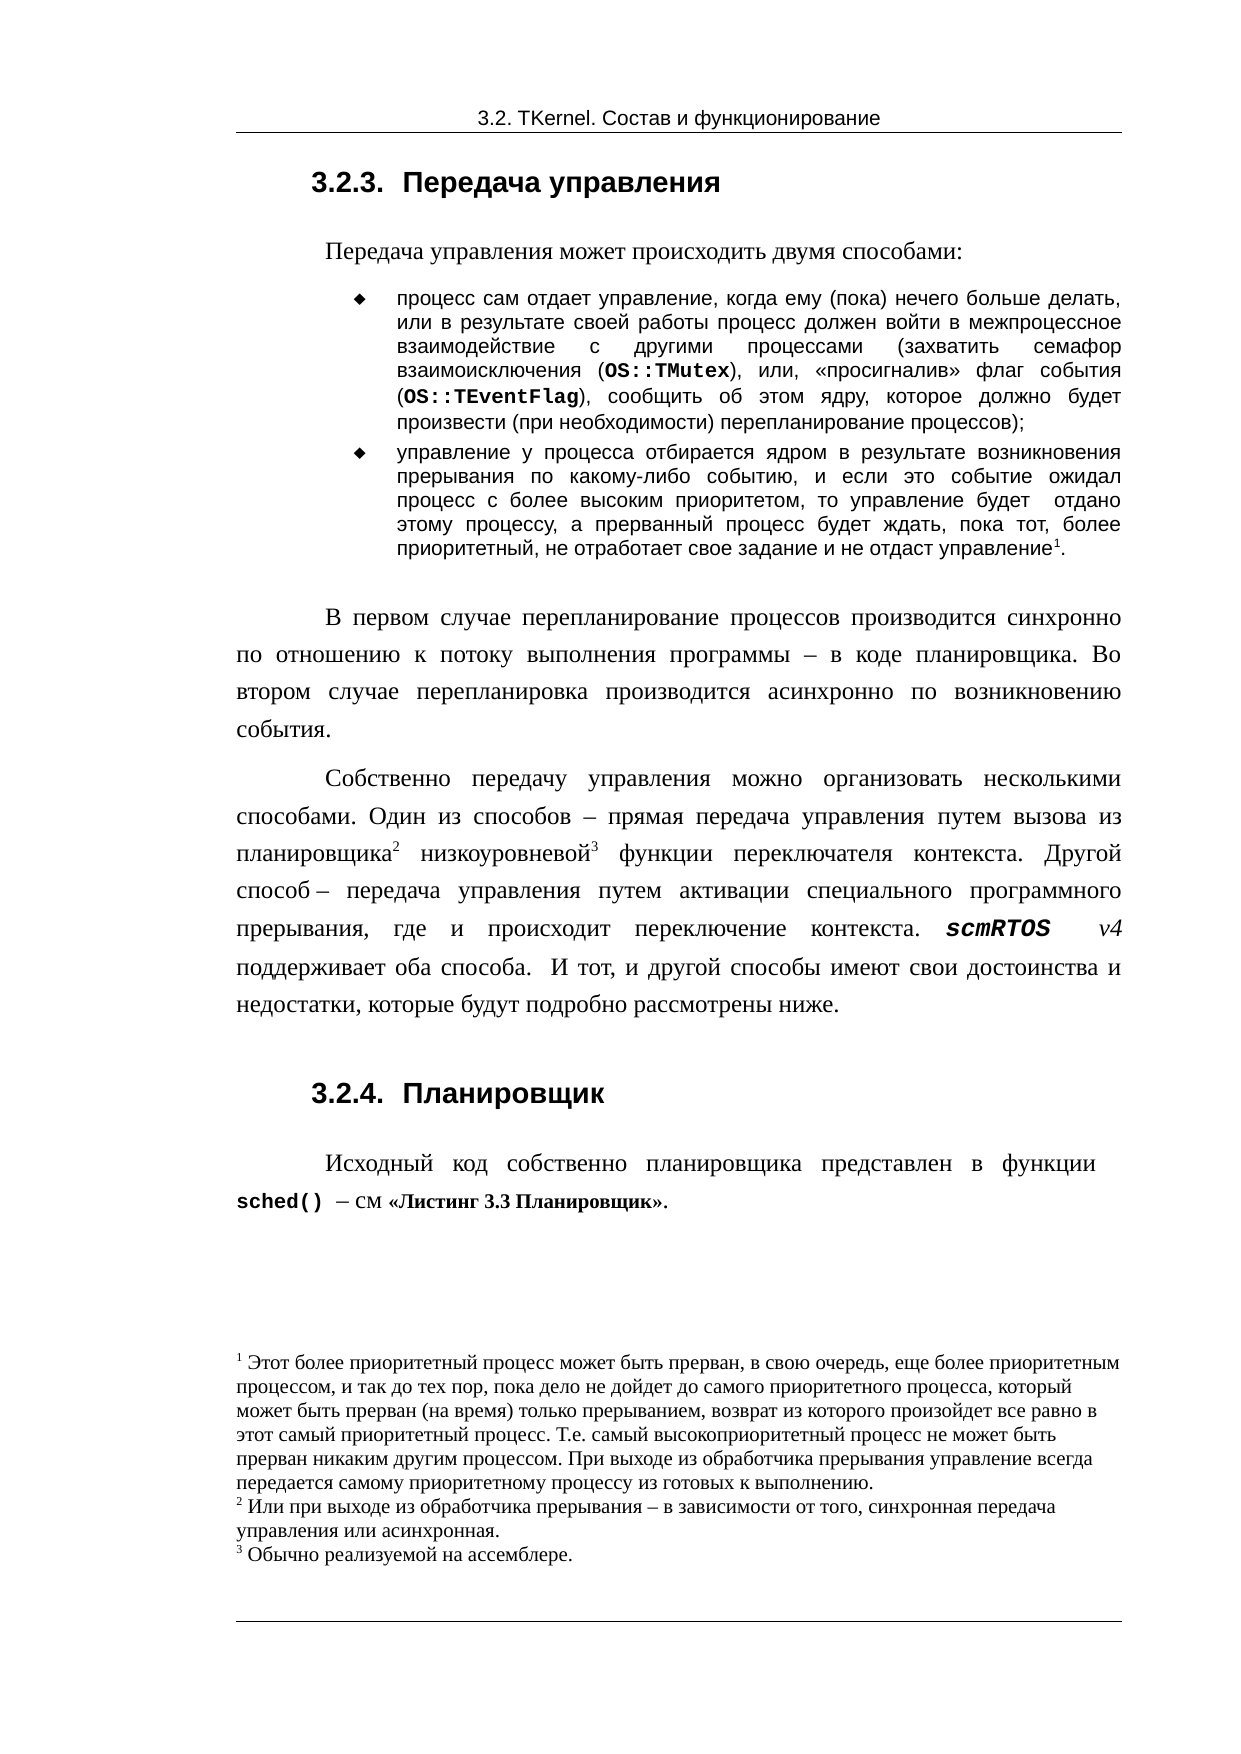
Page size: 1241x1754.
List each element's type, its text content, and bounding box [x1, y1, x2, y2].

subtitle Планировщик [311, 1077, 1004, 1110]
list Этот более приоритетный процесс может быть прерван, в свою очередь, еще более приоритетным процессом, и так до тех пор, пока дело не дойдет до самого приоритетного процесса, который может быть прерван (на время) только прерыванием, возврат из которого произойдет все равно в этот самый приоритетный процесс. Т.е. самый высокоприоритетный процесс не может быть прерван никаким другим процессом. При выходе из обработчика прерывания управление всегда передается самому приоритетному процессу из готовых к выполнению. [236, 1349, 1122, 1494]
list управление у процесса отбирается ядром в результате возникновения прерывания по какому-либо событию, и если это событие ожидал процесс с более высоким приоритетом, то управление будет отдано этому процессу, а прерванный процесс будет ждать, пока тот, более приоритетный, не отработает свое задание и не отдаст управление. [354, 440, 1122, 560]
text Исходный код собственно планировщика представлен в функции sched() – см «Листинг 3.3 Планировщик». [236, 1148, 1122, 1214]
subtitle Передача управления [311, 165, 1004, 199]
list процесс сам отдает управление, когда ему (пока) нечего больше делать, или в результате своей работы процесс должен войти в межпроцессное взаимодействие с другими процессами (захватить семафор взаимоисключения (OS::TMutex), или, «просигналив» флаг события (OS::TEventFlag), сообщить об этом ядру, которое должно будет произвести (при необходимости) перепланирование процессов); [354, 286, 1122, 434]
text Передача управления может происходить двумя способами: [236, 236, 1122, 265]
text Обычно реализуемой на ассемблере. [236, 1542, 1122, 1566]
text Или при выходе из обработчика прерывания – в зависимости от того, синхронная передача управления или асинхронная. [236, 1494, 1122, 1542]
text Собственно передачу управления можно организовать несколькими способами. Один из способов – прямая передача управления путем вызова из планировщика низкоуровневой функции переключателя контекста. Другой способ – передача управления путем активации специального программного прерывания, где и происходит переключение контекста. scmRTOS v4 поддерживает оба способа. И тот, и другой способы имеют свои достоинства и недостатки, которые будут подробно рассмотрены ниже. [236, 763, 1122, 1018]
text В первом случае перепланирование процессов производится синхронно по отношению к потоку выполнения программы – в коде планировщика. Во втором случае перепланировка производится асинхронно по возникновению события. [236, 602, 1122, 742]
